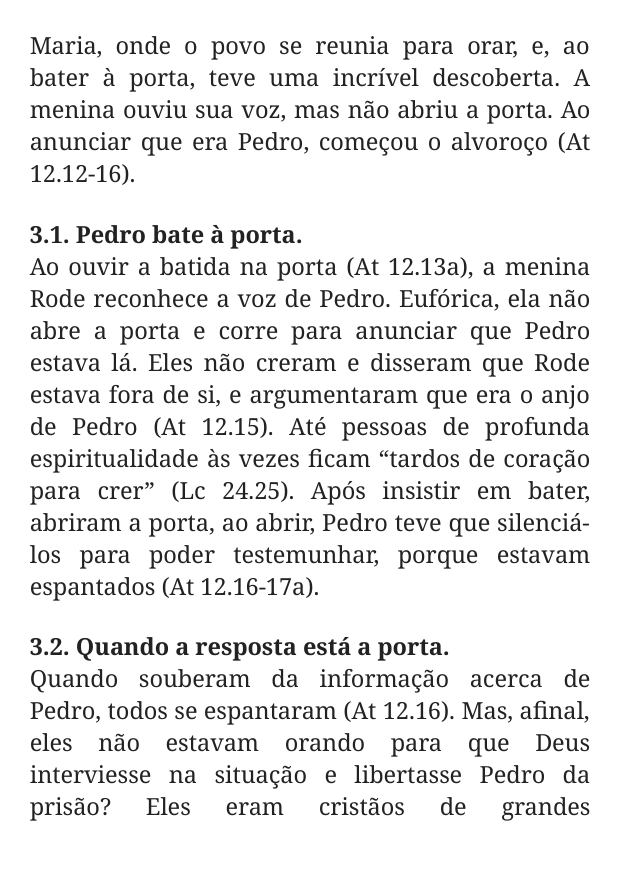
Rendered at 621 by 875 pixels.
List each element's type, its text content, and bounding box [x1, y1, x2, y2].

text 3.1. Pedro bate à porta. [29, 218, 591, 250]
text Quando souberam da informação acerca de Pedro, todos se espantaram (At 12.16). Mas, afinal, eles não estavam orando para que Deus interviesse na situação e libertasse Pedro da prisão? Eles eram cristãos de grandes [29, 663, 591, 822]
text Maria, onde o povo se reunia para orar, e, ao bater à porta, teve uma incrível descoberta. A menina ouviu sua voz, mas não abriu a porta. Ao anunciar que era Pedro, começou o alvoroço (At 12.12-16). [29, 29, 591, 189]
text 3.2. Quando a resposta está a porta. [29, 631, 591, 663]
text Ao ouvir a batida na porta (At 12.13a), a menina Rode reconhece a voz de Pedro. Eufórica, ela não abre a porta e corre para anunciar que Pedro estava lá. Eles não creram e disseram que Rode estava fora de si, e argumentaram que era o anjo de Pedro (At 12.15). Até pessoas de profunda espiritualidade às vezes ficam “tardos de coração para crer” (Lc 24.25). Após insistir em bater, abriram a porta, ao abrir, Pedro teve que silenciá-los para poder testemunhar, porque estavam espantados (At 12.16-17a). [29, 250, 591, 602]
